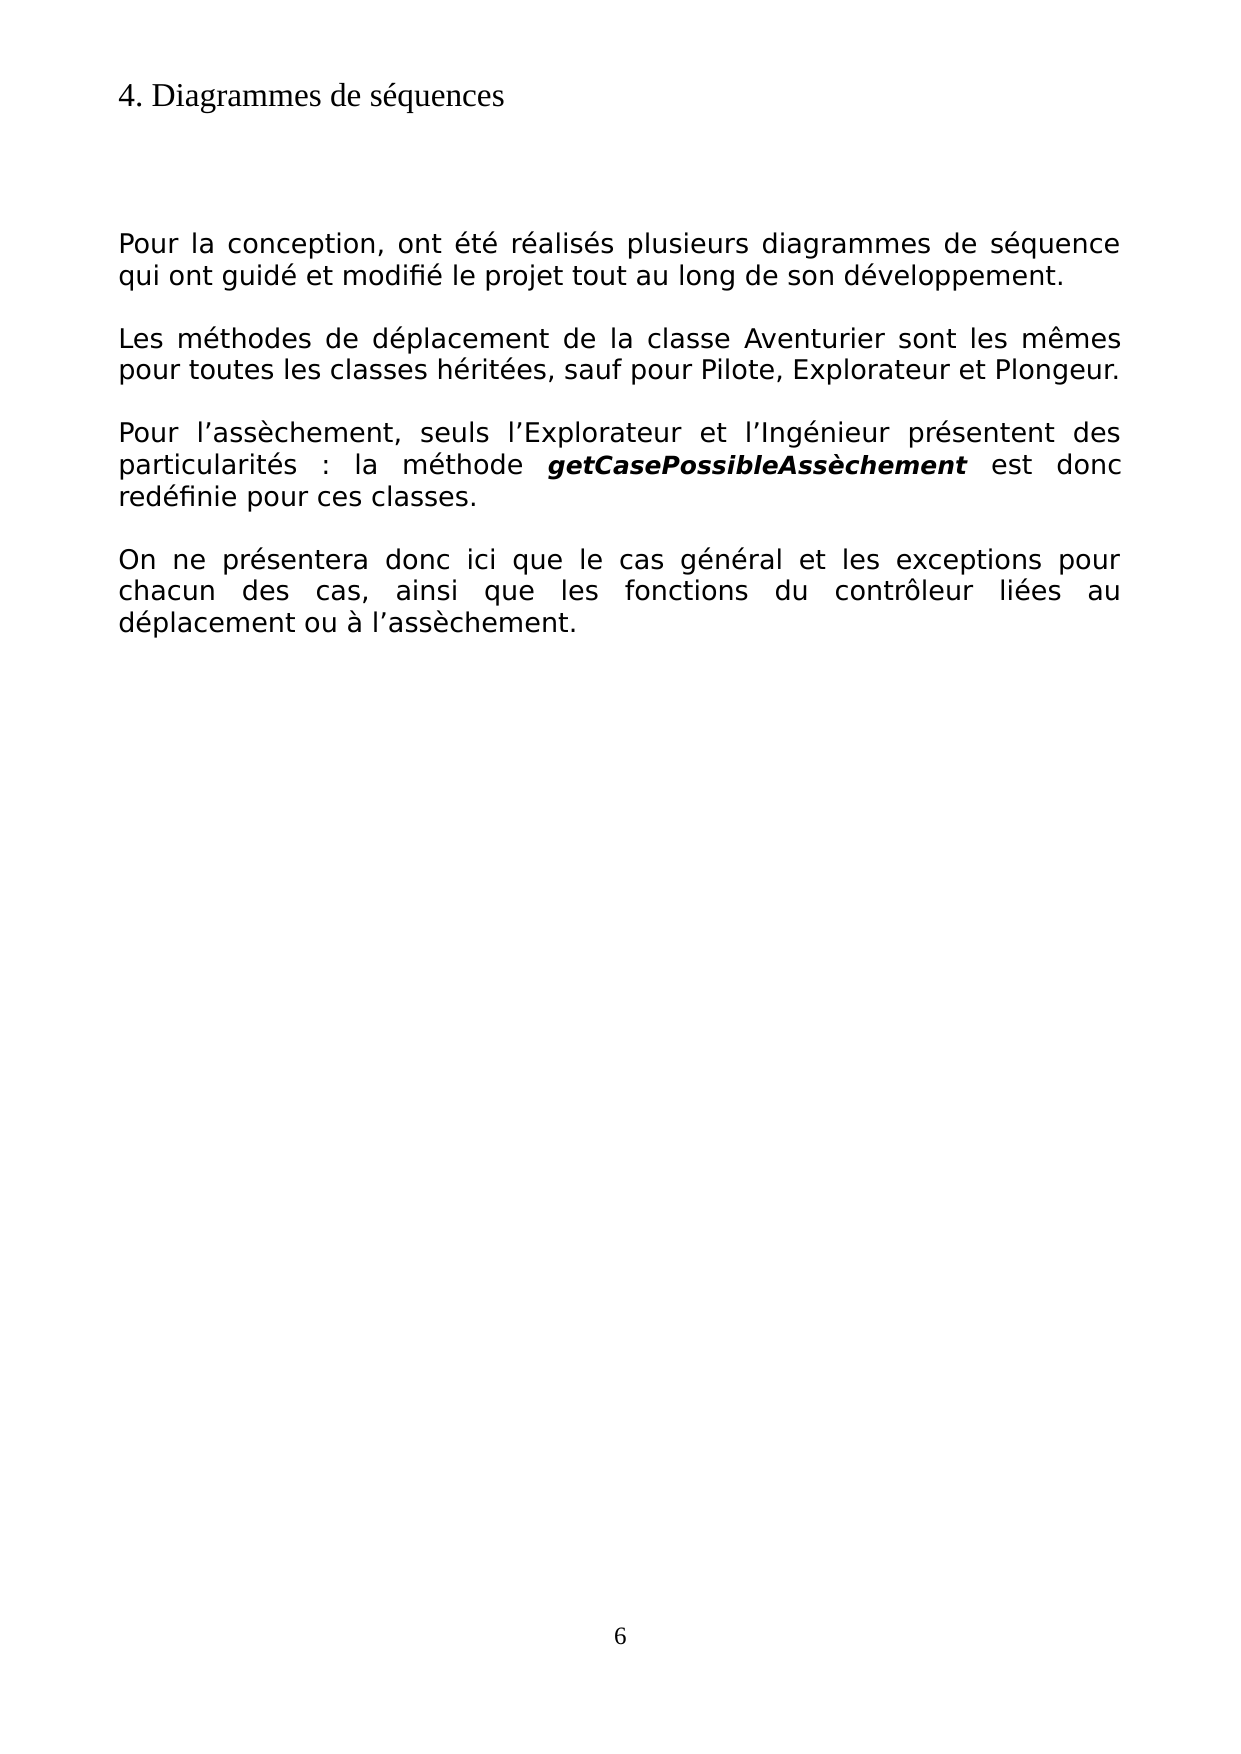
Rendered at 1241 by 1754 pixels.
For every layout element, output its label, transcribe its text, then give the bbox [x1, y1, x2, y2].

text Les méthodes de déplacement de la classe Aventurier sont les mêmes pour toutes les classes héritées, sauf pour Pilote, Explorateur et Plongeur. [118, 323, 1122, 386]
text Pour la conception, ont été réalisés plusieurs diagrammes de séquence qui ont guidé et modifié le projet tout au long de son développement. [118, 228, 1122, 291]
text Pour l’assèchement, seuls l’Explorateur et l’Ingénieur présentent des particularités : la méthode getCasePossibleAssèchement est donc redéfinie pour ces classes. [118, 418, 1122, 512]
text On ne présentera donc ici que le cas général et les exceptions pour chacun des cas, ainsi que les fonctions du contrôleur liées au déplacement ou à l’assèchement. [118, 544, 1122, 639]
text 4. Diagrammes de séquences [118, 75, 1122, 113]
